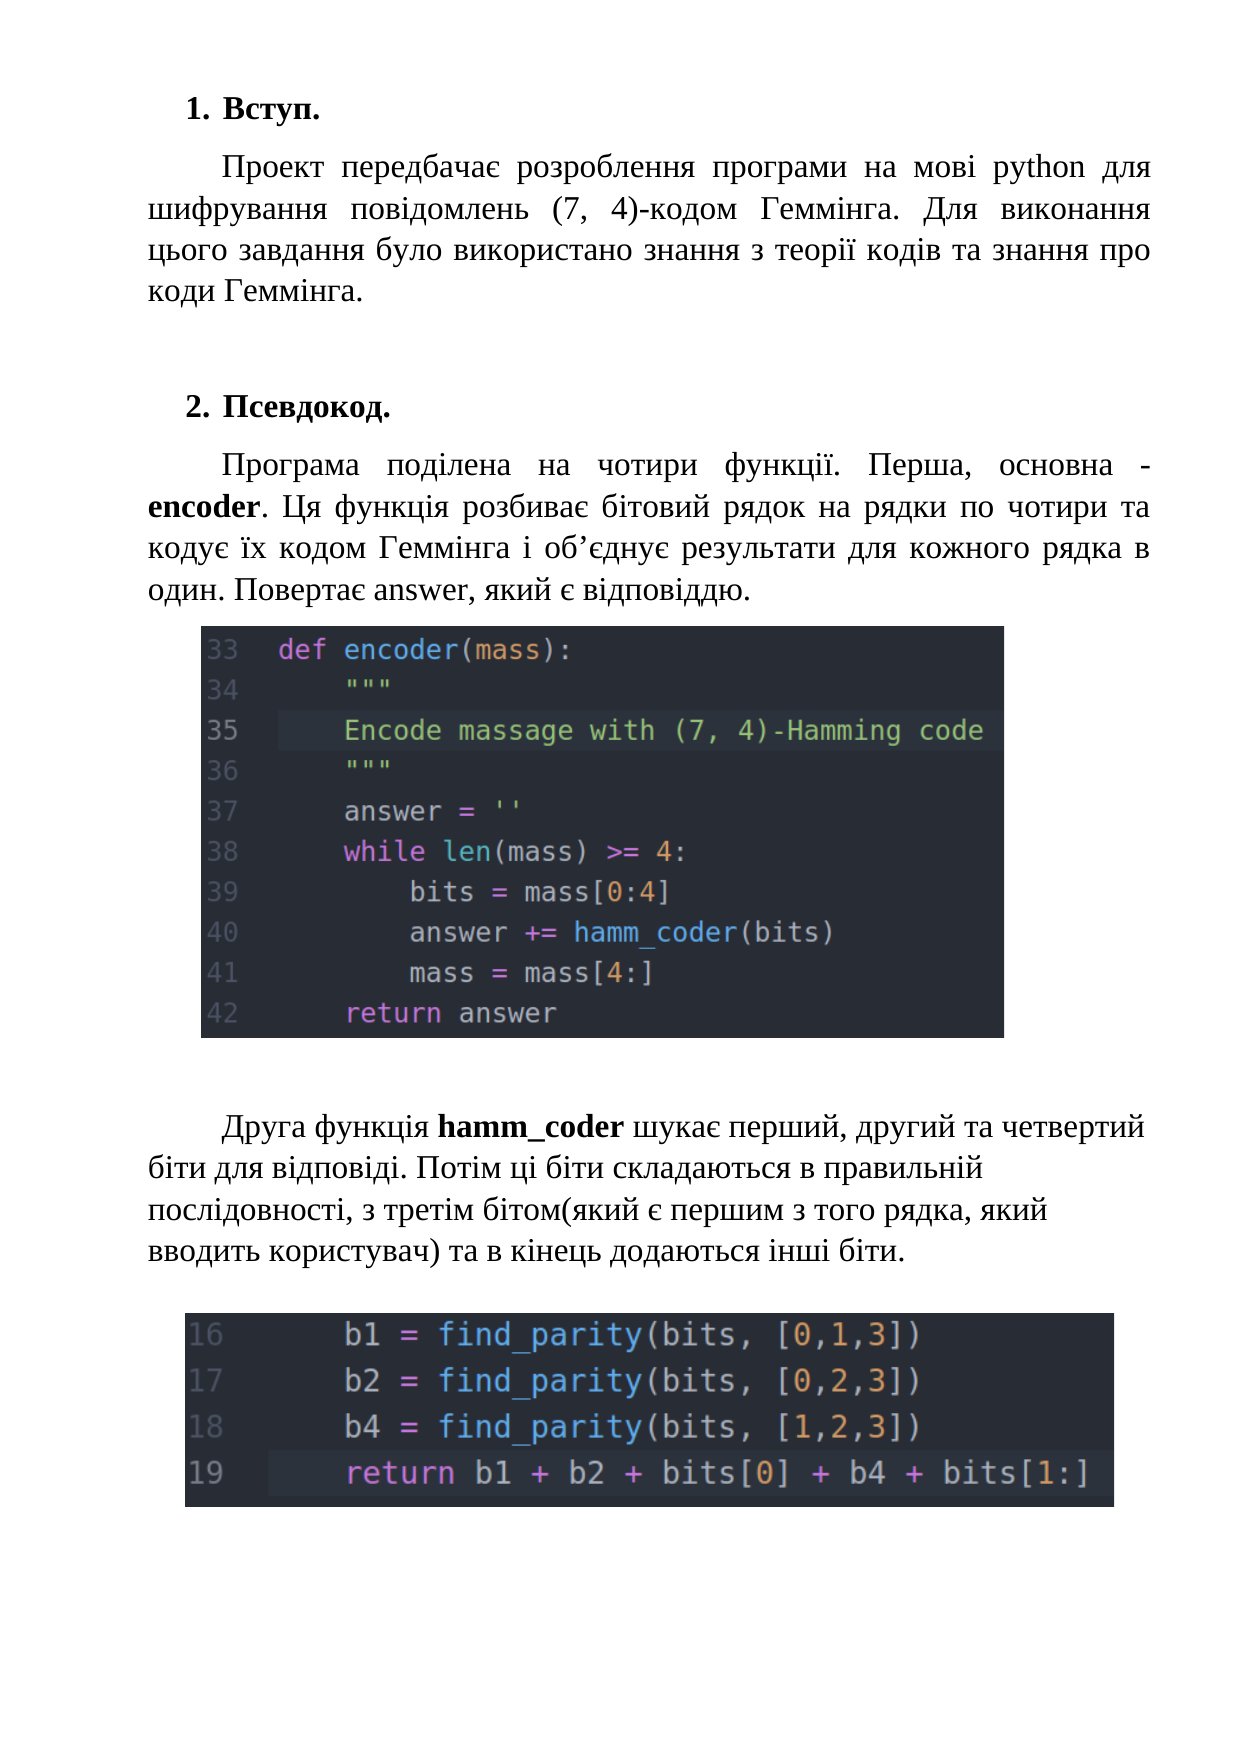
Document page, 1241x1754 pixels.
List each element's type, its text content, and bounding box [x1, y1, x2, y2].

text Програма поділена на чотири функції. Перша, основна - encoder. Ця функція розбиває бітовий рядок на рядки по чотири та кодує їх кодом Геммінга і об’єднує результати для кожного рядка в один. Повертає answer, який є відповіддю. [148, 445, 1152, 607]
picture [201, 626, 1005, 1038]
picture [185, 1313, 1115, 1507]
text Проект передбачає розроблення програми на мові python для шифрування повідомлень (7, 4)-кодом Геммінга. Для виконання цього завдання було використано знання з теорії кодів та знання про коди Геммінга. [148, 147, 1152, 309]
text Друга функція hamm_coder шукає перший, другий та четвертий біти для відповіді. Потім ці біти складаються в правильній послідовності, з третім бітом(який є першим з того рядка, який вводить користувач) та в кінець додаються інші біти. [148, 1106, 1152, 1269]
list Вступ. [185, 88, 1152, 127]
list Псевдокод. [185, 387, 1152, 425]
